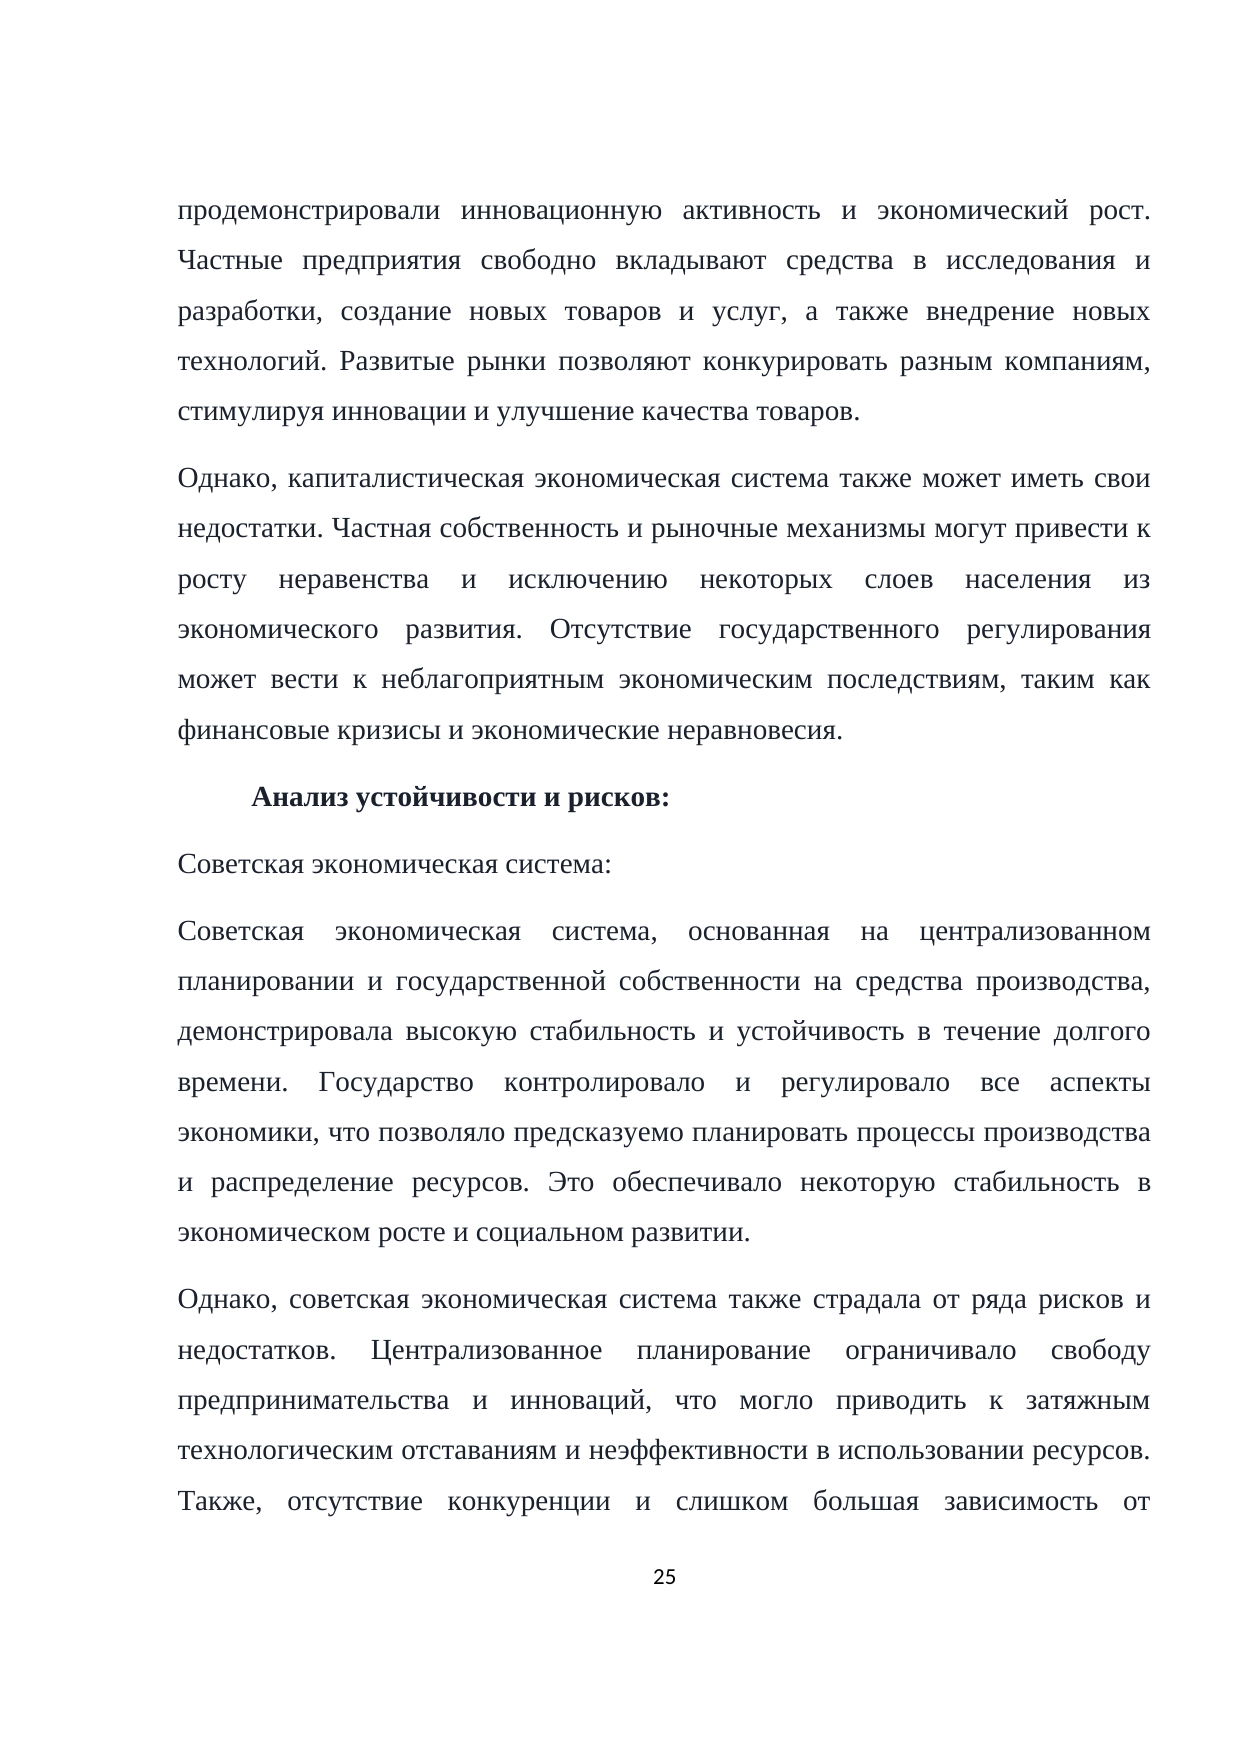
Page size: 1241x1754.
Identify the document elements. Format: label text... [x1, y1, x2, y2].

text Советская экономическая система: [177, 846, 1152, 879]
text продемонстрировали инновационную активность и экономический рост. Частные предприятия свободно вкладывают средства в исследования и разработки, создание новых товаров и услуг, а также внедрение новых технологий. Развитые рынки позволяют конкурировать разным компаниям, стимулируя инновации и улучшение качества товаров. [177, 192, 1152, 427]
text Однако, капиталистическая экономическая система также может иметь свои недостатки. Частная собственность и рыночные механизмы могут привести к росту неравенства и исключению некоторых слоев населения из экономического развития. Отсутствие государственного регулирования может вести к неблагоприятным экономическим последствиям, таким как финансовые кризисы и экономические неравновесия. [177, 460, 1152, 745]
text Анализ устойчивости и рисков: [177, 779, 1152, 812]
text Однако, советская экономическая система также страдала от ряда рисков и недостатков. Централизованное планирование ограничивало свободу предпринимательства и инноваций, что могло приводить к затяжным технологическим отставаниям и неэффективности в использовании ресурсов. Также, отсутствие конкуренции и слишком большая зависимость от [177, 1282, 1152, 1516]
text Советская экономическая система, основанная на централизованном планировании и государственной собственности на средства производства, демонстрировала высокую стабильность и устойчивость в течение долгого времени. Государство контролировало и регулировало все аспекты экономики, что позволяло предсказуемо планировать процессы производства и распределение ресурсов. Это обеспечивало некоторую стабильность в экономическом росте и социальном развитии. [177, 913, 1152, 1248]
